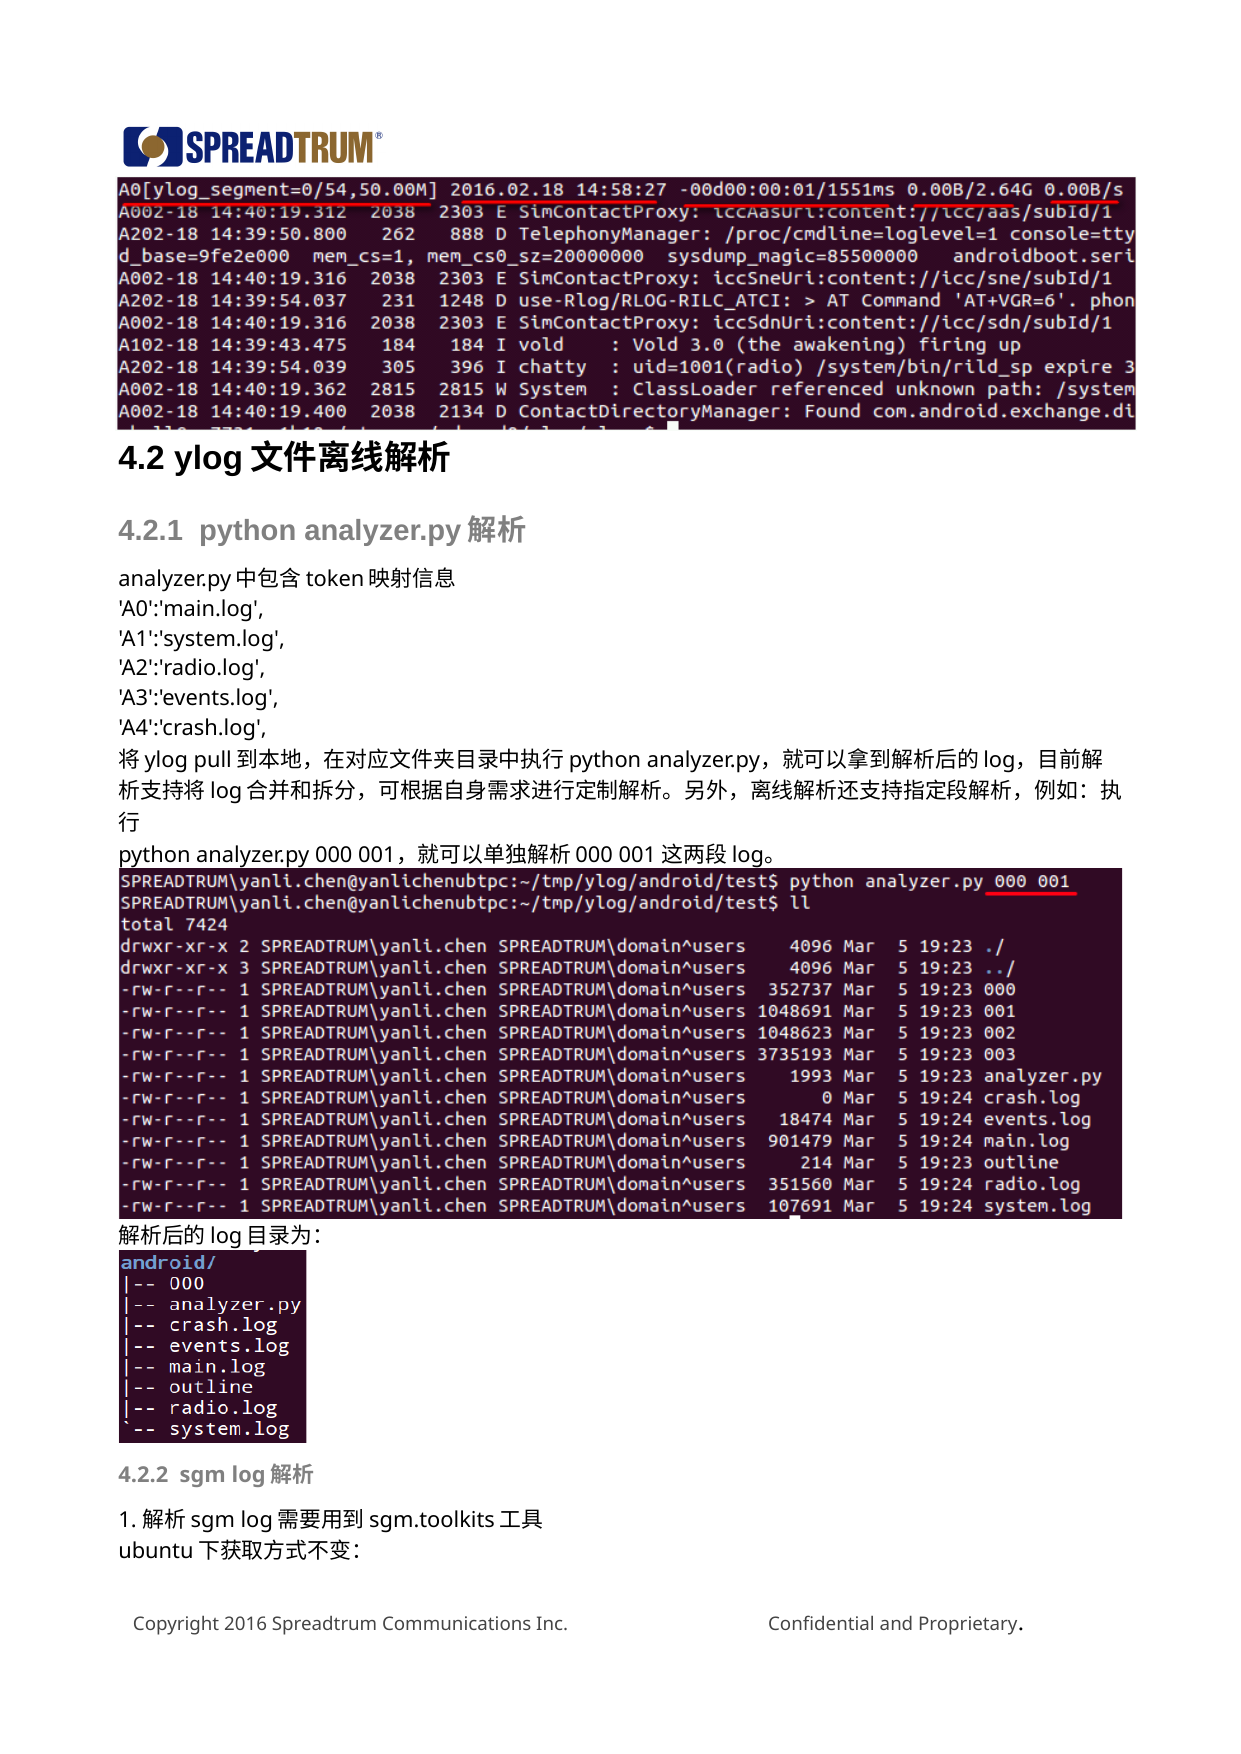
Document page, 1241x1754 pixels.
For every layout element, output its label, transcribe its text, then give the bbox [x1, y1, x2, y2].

text analyzer.py中包含token映射信息 [118, 561, 1122, 593]
text 'A1':'system.log', [118, 623, 1122, 652]
text 'A0':'main.log', [118, 593, 1122, 623]
picture [118, 868, 1123, 1219]
text 将ylog pull到本地，在对应文件夹目录中执行python analyzer.py，就可以拿到解析后的log，目前解析支持将log合并和拆分，可根据自身需求进行定制解析。另外，离线解析还支持指定段解析，例如：执行 [118, 742, 1122, 837]
picture [118, 1250, 307, 1443]
text python analyzer.py 000 001，就可以单独解析000 001 这两段log。 [118, 837, 1122, 868]
text 'A2':'radio.log', [118, 652, 1122, 682]
text 1. 解析sgm log需要用到sgm.toolkits工具 [118, 1502, 1122, 1533]
subtitle 4.2.2 sgm log解析 [118, 1457, 1122, 1489]
text 'A4':'crash.log', [118, 712, 1122, 742]
text ubuntu下获取方式不变： [118, 1533, 1122, 1565]
subtitle 4.2 ylog文件离线解析 [118, 431, 1122, 479]
subtitle 4.2.1 python analyzer.py解析 [118, 506, 1122, 548]
picture [115, 176, 1137, 431]
text 'A3':'events.log', [118, 682, 1122, 712]
picture [120, 123, 386, 168]
text 解析后的log目录为： [118, 1219, 1122, 1250]
